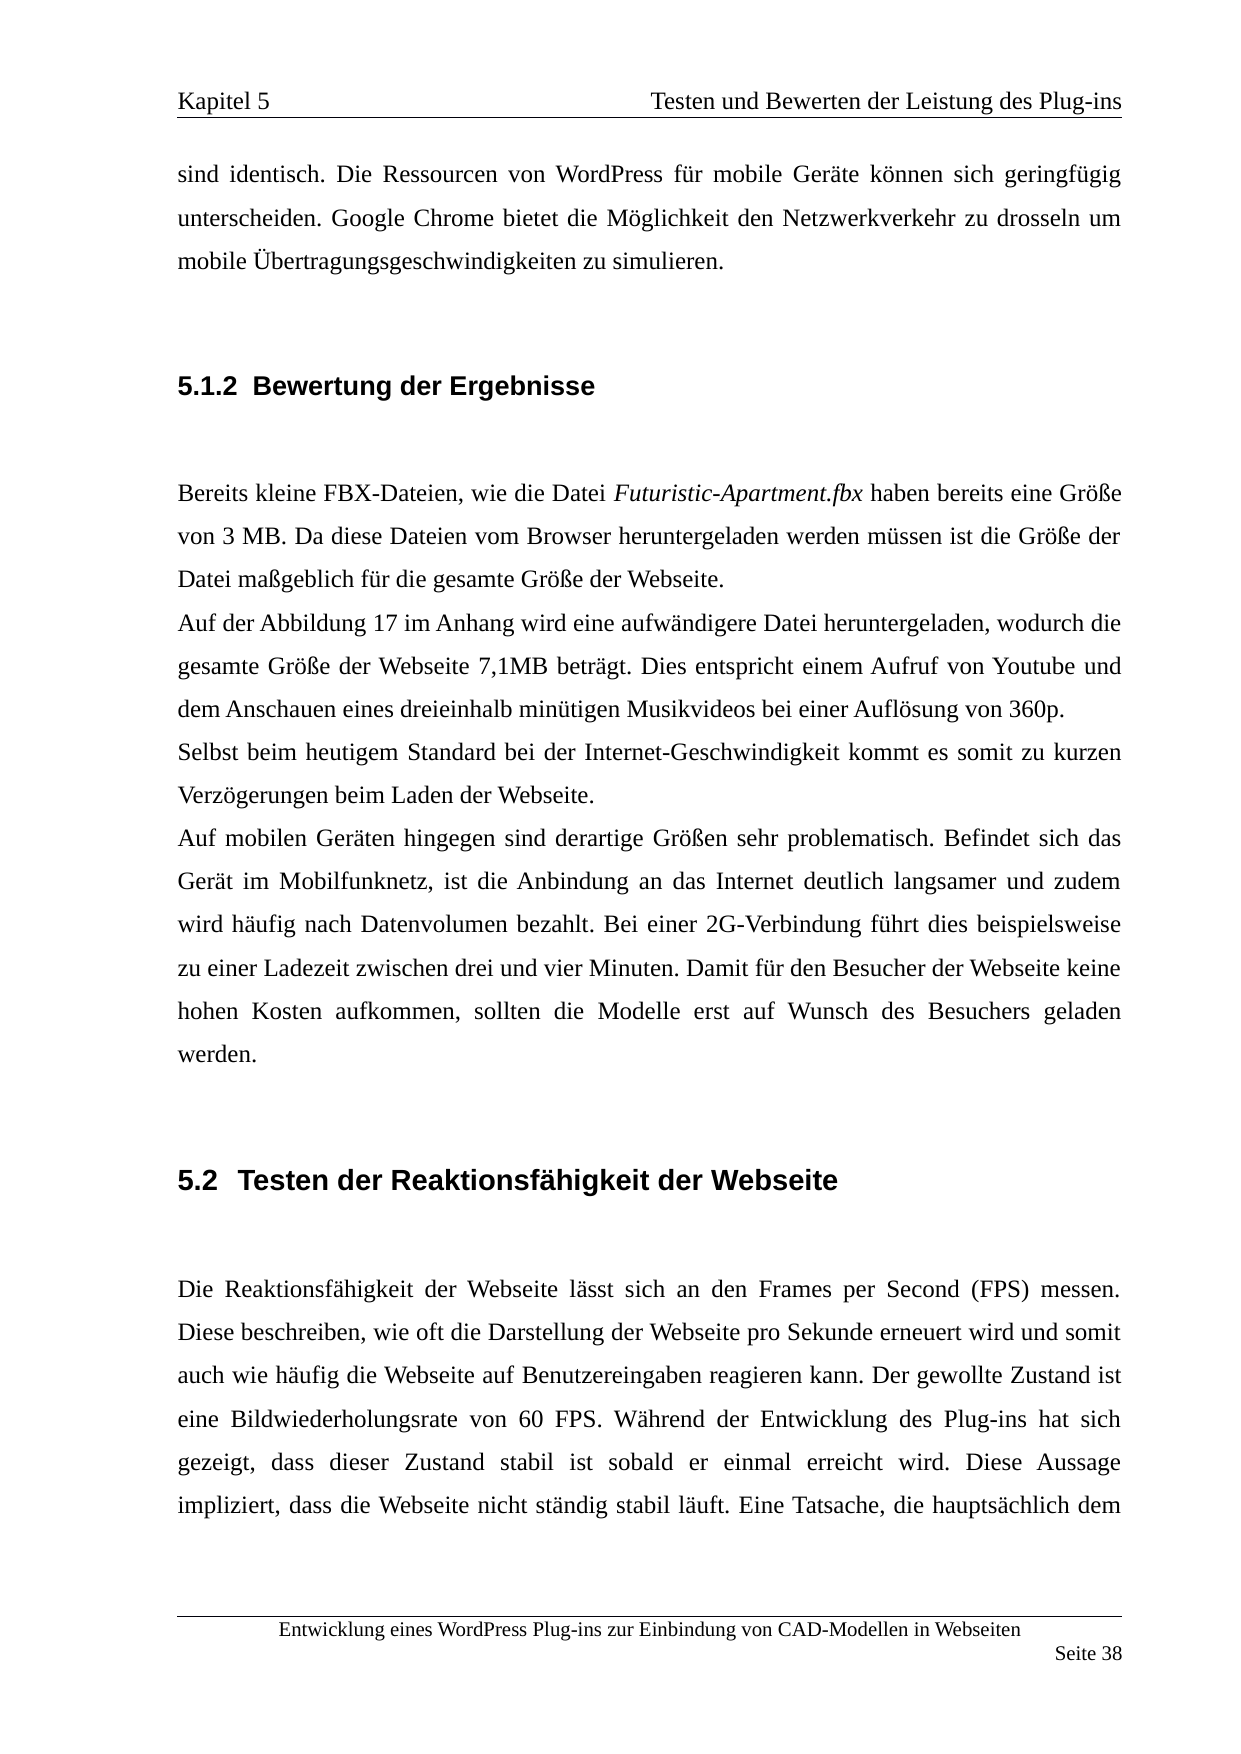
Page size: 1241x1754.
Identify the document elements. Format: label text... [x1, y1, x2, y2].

text Auf der Abbildung 17 im Anhang wird eine aufwändigere Datei heruntergeladen, wodurch die gesamte Größe der Webseite 7,1MB beträgt. Dies entspricht einem Aufruf von Youtube und dem Anschauen eines dreieinhalb minütigen Musikvideos bei einer Auflösung von 360p. [177, 608, 1122, 723]
text Bereits kleine FBX-Dateien, wie die Datei Futuristic-Apartment.fbx haben bereits eine Größe von 3 MB. Da diese Dateien vom Browser heruntergeladen werden müssen ist die Größe der Datei maßgeblich für die gesamte Größe der Webseite. [177, 478, 1122, 593]
subtitle Bewertung der Ergebnisse [177, 369, 1122, 401]
text Auf mobilen Geräten hingegen sind derartige Größen sehr problematisch. Befindet sich das Gerät im Mobilfunknetz, ist die Anbindung an das Internet deutlich langsamer und zudem wird häufig nach Datenvolumen bezahlt. Bei einer 2G-Verbindung führt dies beispielsweise zu einer Ladezeit zwischen drei und vier Minuten. Damit für den Besucher der Webseite keine hohen Kosten aufkommen, sollten die Modelle erst auf Wunsch des Besuchers geladen werden. [177, 823, 1122, 1068]
text Die Reaktionsfähigkeit der Webseite lässt sich an den Frames per Second (FPS) messen. Diese beschreiben, wie oft die Darstellung der Webseite pro Sekunde erneuert wird und somit auch wie häufig die Webseite auf Benutzereingaben reagieren kann. Der gewollte Zustand ist eine Bildwiederholungsrate von 60 FPS. Während der Entwicklung des Plug-ins hat sich gezeigt, dass dieser Zustand stabil ist sobald er einmal erreicht wird. Diese Aussage impliziert, dass die Webseite nicht ständig stabil läuft. Eine Tatsache, die hauptsächlich dem [177, 1274, 1122, 1519]
text Selbst beim heutigem Standard bei der Internet-Geschwindigkeit kommt es somit zu kurzen Verzögerungen beim Laden der Webseite. [177, 737, 1122, 809]
subtitle Testen der Reaktionsfähigkeit der Webseite [177, 1163, 1122, 1196]
text sind identisch. Die Ressourcen von WordPress für mobile Geräte können sich geringfügig unterscheiden. Google Chrome bietet die Möglichkeit den Netzwerkverkehr zu drosseln um mobile Übertragungsgeschwindigkeiten zu simulieren. [177, 159, 1122, 274]
